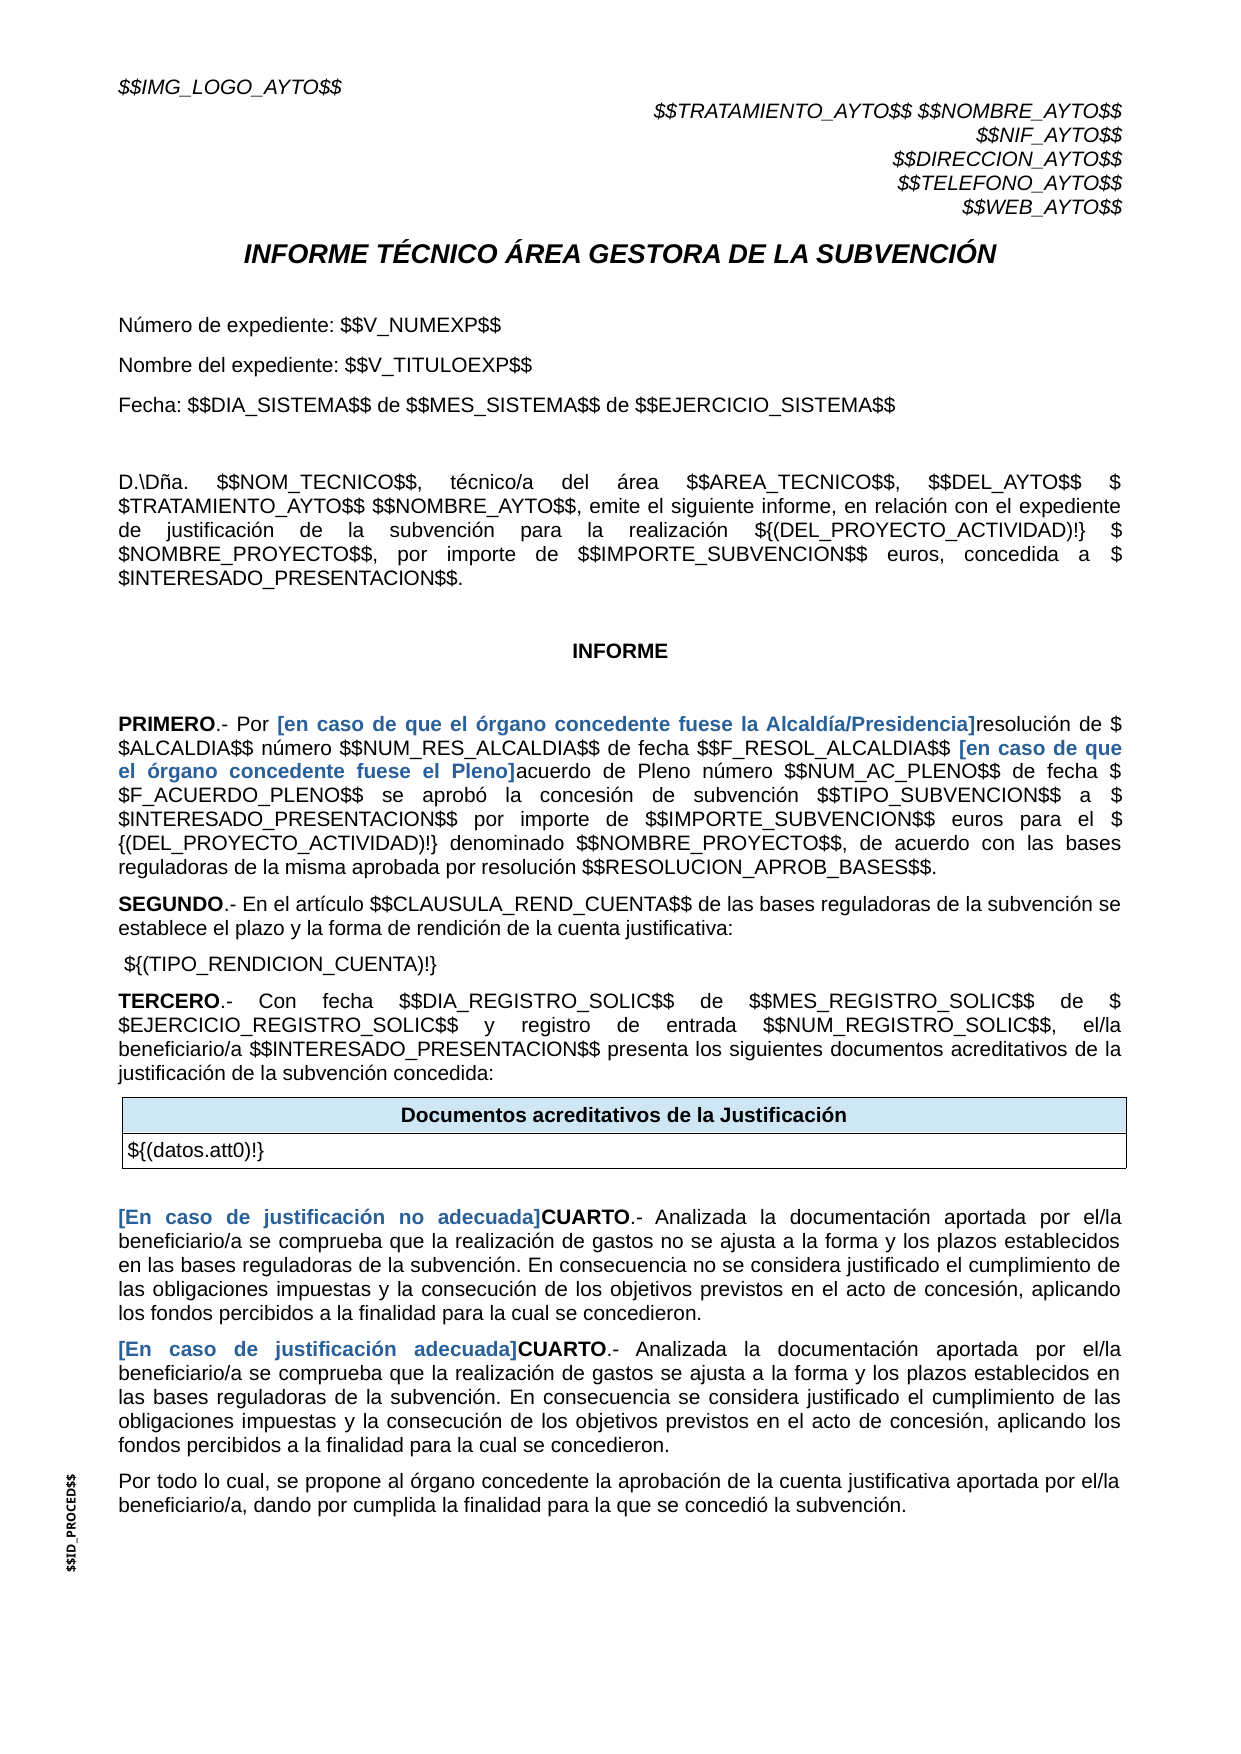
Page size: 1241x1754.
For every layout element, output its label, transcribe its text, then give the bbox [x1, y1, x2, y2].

text INFORME [118, 638, 1122, 662]
text Por todo lo cual, se propone al órgano concedente la aprobación de la cuenta justificativa aportada por el/la beneficiario/a, dando por cumplida la finalidad para la que se concedió la subvención. [118, 1469, 1122, 1517]
text SEGUNDO.- En el artículo $$CLAUSULA_REND_CUENTA$$ de las bases reguladoras de la subvención se establece el plazo y la forma de rendición de la cuenta justificativa: [118, 892, 1122, 939]
text TERCERO.- Con fecha $$DIA_REGISTRO_SOLIC$$ de $$MES_REGISTRO_SOLIC$$ de $$EJERCICIO_REGISTRO_SOLIC$$ y registro de entrada $$NUM_REGISTRO_SOLIC$$, el/la beneficiario/a $$INTERESADO_PRESENTACION$$ presenta los siguientes documentos acreditativos de la justificación de la subvención concedida: [118, 988, 1122, 1084]
text PRIMERO.- Por [en caso de que el órgano concedente fuese la Alcaldía/Presidencia]resolución de $$ALCALDIA$$ número $$NUM_RES_ALCALDIA$$ de fecha $$F_RESOL_ALCALDIA$$ [en caso de que el órgano concedente fuese el Pleno]acuerdo de Pleno número $$NUM_AC_PLENO$$ de fecha $$F_ACUERDO_PLENO$$ se aprobó la concesión de subvención $$TIPO_SUBVENCION$$ a $$INTERESADO_PRESENTACION$$ por importe de $$IMPORTE_SUBVENCION$$ euros para el [#if DEL_PROYECTO_ACTIVIDAD_label??][#assign DEL_PROYECTO_ACTIVIDAD=DEL_PROYECTO_ACTIVIDAD_label][/#if]${(DEL_PROYECTO_ACTIVIDAD)!} denominado $$NOMBRE_PROYECTO$$, de acuerdo con las bases reguladoras de la misma aprobada por resolución $$RESOLUCION_APROB_BASES$$. [118, 711, 1122, 879]
text [En caso de justificación adecuada]CUARTO.- Analizada la documentación aportada por el/la beneficiario/a se comprueba que la realización de gastos se ajusta a la forma y los plazos establecidos en las bases reguladoras de la subvención. En consecuencia se considera justificado el cumplimiento de las obligaciones impuestas y la consecución de los objetivos previstos en el acto de concesión, aplicando los fondos percibidos a la finalidad para la cual se concedieron. [118, 1337, 1122, 1457]
table_cell ${(datos.att0)!}<jooscript> <insert-around element="table:table-row"> [#if DOCUMENTOS_JUSTIFICACION??] [#assign DOCUMENTOS_JUSTIFICACION_AUXILIAR=DOCUMENTOS_JUSTIFICACION] [/#if] [#if TAB_DOCUMENTOS_JUSTIFICACION??] [#assign DOCUMENTOS_JUSTIFICACION_AUXILIAR=TAB_DOCUMENTOS_JUSTIFICACION] [/#if] [#if DOCUMENTOS_JUSTIFICACION_AUXILIAR?? &amp;&amp; DOCUMENTOS_JUSTIFICACION_AUXILIAR?is_enumerable] [#list DOCUMENTOS_JUSTIFICACION_AUXILIAR as datos] <content/> [/#list] [/#if] </insert-around> </jooscript> [123, 1134, 1126, 1168]
text Número de expediente: $$V_NUMEXP$$ [118, 313, 1122, 337]
text Fecha: $$DIA_SISTEMA$$ de $$MES_SISTEMA$$ de $$EJERCICIO_SISTEMA$$ [118, 393, 1122, 417]
table_header Documentos acreditativos de la Justificación [123, 1098, 1126, 1132]
text D.\Dña. $$NOM_TECNICO$$, técnico/a del área $$AREA_TECNICO$$, $$DEL_AYTO$$ $$TRATAMIENTO_AYTO$$ $$NOMBRE_AYTO$$, emite el siguiente informe, en relación con el expediente de justificación de la subvención para la realización [#if DEL_PROYECTO_ACTIVIDAD_label??][#assign DEL_PROYECTO_ACTIVIDAD=DEL_PROYECTO_ACTIVIDAD_label][/#if]${(DEL_PROYECTO_ACTIVIDAD)!} $$NOMBRE_PROYECTO$$, por importe de $$IMPORTE_SUBVENCION$$ euros, concedida a $$INTERESADO_PRESENTACION$$. [118, 470, 1122, 589]
text INFORME TÉCNICO ÁREA GESTORA DE LA SUBVENCIÓN [118, 238, 1122, 269]
text Nombre del expediente: $$V_TITULOEXP$$ [118, 353, 1122, 377]
text [#if TIPO_RENDICION_CUENTA??][#assign TIPO_RENDICION_CUENTA=TIPO_RENDICION_CUENTA_label][/#if]${(TIPO_RENDICION_CUENTA)!} [118, 952, 1122, 976]
text [En caso de justificación no adecuada]CUARTO.- Analizada la documentación aportada por el/la beneficiario/a se comprueba que la realización de gastos no se ajusta a la forma y los plazos establecidos en las bases reguladoras de la subvención. En consecuencia no se considera justificado el cumplimiento de las obligaciones impuestas y la consecución de los objetivos previstos en el acto de concesión, aplicando los fondos percibidos a la finalidad para la cual se concedieron. [118, 1204, 1122, 1324]
